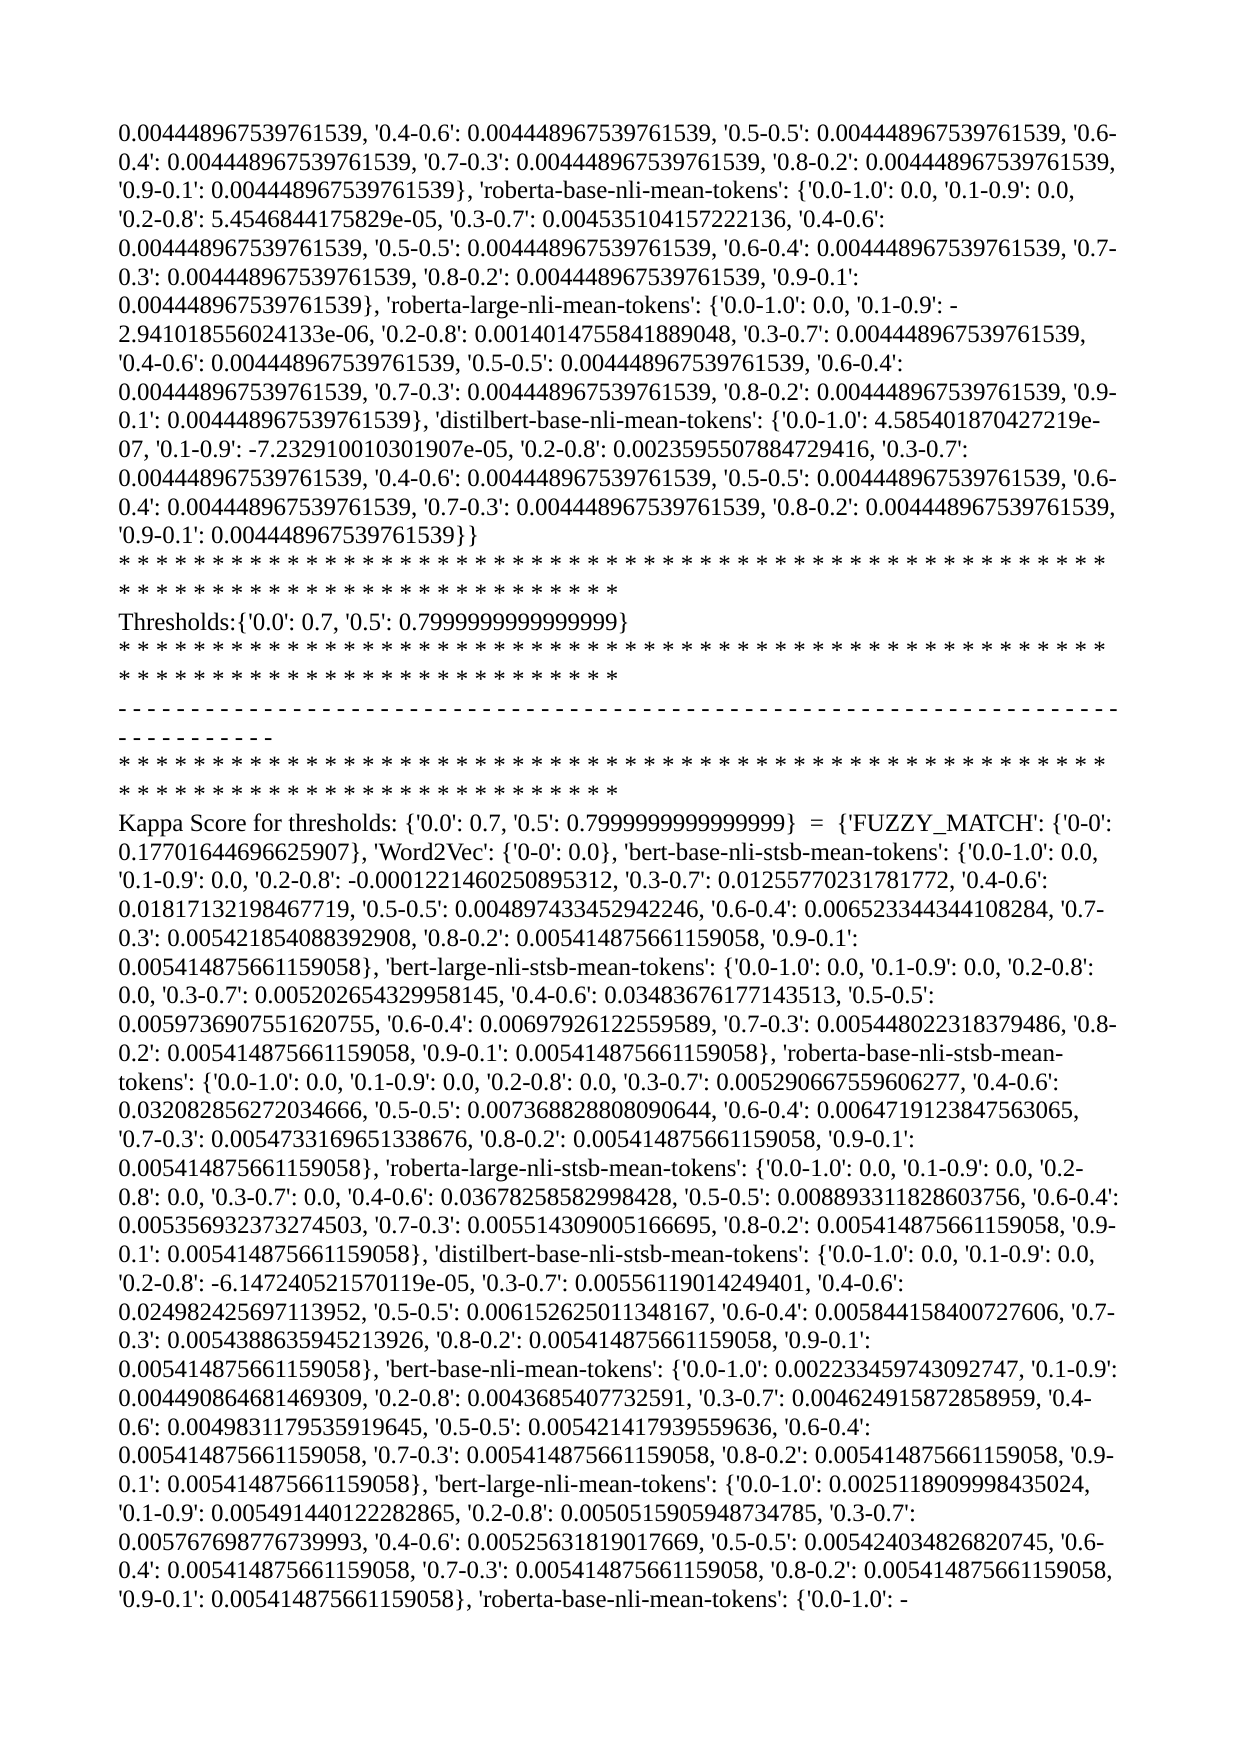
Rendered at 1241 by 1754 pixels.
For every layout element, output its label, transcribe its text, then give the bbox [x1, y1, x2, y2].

text Kappa Score for thresholds: {'0.0': 0.7, '0.5': 0.7999999999999999} = {'FUZZY_MATCH': {'0-0': 0.17701644696625907}, 'Word2Vec': {'0-0': 0.0}, 'bert-base-nli-stsb-mean-tokens': {'0.0-1.0': 0.0, '0.1-0.9': 0.0, '0.2-0.8': -0.0001221460250895312, '0.3-0.7': 0.01255770231781772, '0.4-0.6': 0.01817132198467719, '0.5-0.5': 0.004897433452942246, '0.6-0.4': 0.006523344344108284, '0.7-0.3': 0.005421854088392908, '0.8-0.2': 0.005414875661159058, '0.9-0.1': 0.005414875661159058}, 'bert-large-nli-stsb-mean-tokens': {'0.0-1.0': 0.0, '0.1-0.9': 0.0, '0.2-0.8': 0.0, '0.3-0.7': 0.005202654329958145, '0.4-0.6': 0.03483676177143513, '0.5-0.5': 0.0059736907551620755, '0.6-0.4': 0.00697926122559589, '0.7-0.3': 0.005448022318379486, '0.8-0.2': 0.005414875661159058, '0.9-0.1': 0.005414875661159058}, 'roberta-base-nli-stsb-mean-tokens': {'0.0-1.0': 0.0, '0.1-0.9': 0.0, '0.2-0.8': 0.0, '0.3-0.7': 0.005290667559606277, '0.4-0.6': 0.032082856272034666, '0.5-0.5': 0.007368828808090644, '0.6-0.4': 0.0064719123847563065, '0.7-0.3': 0.0054733169651338676, '0.8-0.2': 0.005414875661159058, '0.9-0.1': 0.005414875661159058}, 'roberta-large-nli-stsb-mean-tokens': {'0.0-1.0': 0.0, '0.1-0.9': 0.0, '0.2-0.8': 0.0, '0.3-0.7': 0.0, '0.4-0.6': 0.03678258582998428, '0.5-0.5': 0.008893311828603756, '0.6-0.4': 0.005356932373274503, '0.7-0.3': 0.005514309005166695, '0.8-0.2': 0.005414875661159058, '0.9-0.1': 0.005414875661159058}, 'distilbert-base-nli-stsb-mean-tokens': {'0.0-1.0': 0.0, '0.1-0.9': 0.0, '0.2-0.8': -6.147240521570119e-05, '0.3-0.7': 0.00556119014249401, '0.4-0.6': 0.024982425697113952, '0.5-0.5': 0.006152625011348167, '0.6-0.4': 0.005844158400727606, '0.7-0.3': 0.0054388635945213926, '0.8-0.2': 0.005414875661159058, '0.9-0.1': 0.005414875661159058}, 'bert-base-nli-mean-tokens': {'0.0-1.0': 0.002233459743092747, '0.1-0.9': 0.004490864681469309, '0.2-0.8': 0.0043685407732591, '0.3-0.7': 0.004624915872858959, '0.4-0.6': 0.0049831179535919645, '0.5-0.5': 0.005421417939559636, '0.6-0.4': 0.005414875661159058, '0.7-0.3': 0.005414875661159058, '0.8-0.2': 0.005414875661159058, '0.9-0.1': 0.005414875661159058}, 'bert-large-nli-mean-tokens': {'0.0-1.0': 0.0025118909998435024, '0.1-0.9': 0.005491440122282865, '0.2-0.8': 0.0050515905948734785, '0.3-0.7': 0.005767698776739993, '0.4-0.6': 0.00525631819017669, '0.5-0.5': 0.005424034826820745, '0.6-0.4': 0.005414875661159058, '0.7-0.3': 0.005414875661159058, '0.8-0.2': 0.005414875661159058, '0.9-0.1': 0.005414875661159058}, 'roberta-base-nli-mean-tokens': {'0.0-1.0': [118, 808, 1122, 1613]
text * * * * * * * * * * * * * * * * * * * * * * * * * * * * * * * * * * * * * * * * * * * * * * * * * * * * * * * * * * * * * * * * * * * * * * * * * * * * * * * * [118, 751, 1122, 808]
text - - - - - - - - - - - - - - - - - - - - - - - - - - - - - - - - - - - - - - - - - - - - - - - - - - - - - - - - - - - - - - - - - - - - - - - - - - - - - - - - [118, 693, 1122, 751]
text 0.004448967539761539, '0.4-0.6': 0.004448967539761539, '0.5-0.5': 0.004448967539761539, '0.6-0.4': 0.004448967539761539, '0.7-0.3': 0.004448967539761539, '0.8-0.2': 0.004448967539761539, '0.9-0.1': 0.004448967539761539}, 'roberta-base-nli-mean-tokens': {'0.0-1.0': 0.0, '0.1-0.9': 0.0, '0.2-0.8': 5.4546844175829e-05, '0.3-0.7': 0.004535104157222136, '0.4-0.6': 0.004448967539761539, '0.5-0.5': 0.004448967539761539, '0.6-0.4': 0.004448967539761539, '0.7-0.3': 0.004448967539761539, '0.8-0.2': 0.004448967539761539, '0.9-0.1': 0.004448967539761539}, 'roberta-large-nli-mean-tokens': {'0.0-1.0': 0.0, '0.1-0.9': -2.941018556024133e-06, '0.2-0.8': 0.0014014755841889048, '0.3-0.7': 0.004448967539761539, '0.4-0.6': 0.004448967539761539, '0.5-0.5': 0.004448967539761539, '0.6-0.4': 0.004448967539761539, '0.7-0.3': 0.004448967539761539, '0.8-0.2': 0.004448967539761539, '0.9-0.1': 0.004448967539761539}, 'distilbert-base-nli-mean-tokens': {'0.0-1.0': 4.585401870427219e-07, '0.1-0.9': -7.232910010301907e-05, '0.2-0.8': 0.0023595507884729416, '0.3-0.7': 0.004448967539761539, '0.4-0.6': 0.004448967539761539, '0.5-0.5': 0.004448967539761539, '0.6-0.4': 0.004448967539761539, '0.7-0.3': 0.004448967539761539, '0.8-0.2': 0.004448967539761539, '0.9-0.1': 0.004448967539761539}} [118, 118, 1122, 549]
text * * * * * * * * * * * * * * * * * * * * * * * * * * * * * * * * * * * * * * * * * * * * * * * * * * * * * * * * * * * * * * * * * * * * * * * * * * * * * * * * [118, 636, 1122, 693]
text * * * * * * * * * * * * * * * * * * * * * * * * * * * * * * * * * * * * * * * * * * * * * * * * * * * * * * * * * * * * * * * * * * * * * * * * * * * * * * * * [118, 549, 1122, 607]
text Thresholds:{'0.0': 0.7, '0.5': 0.7999999999999999} [118, 607, 1122, 636]
